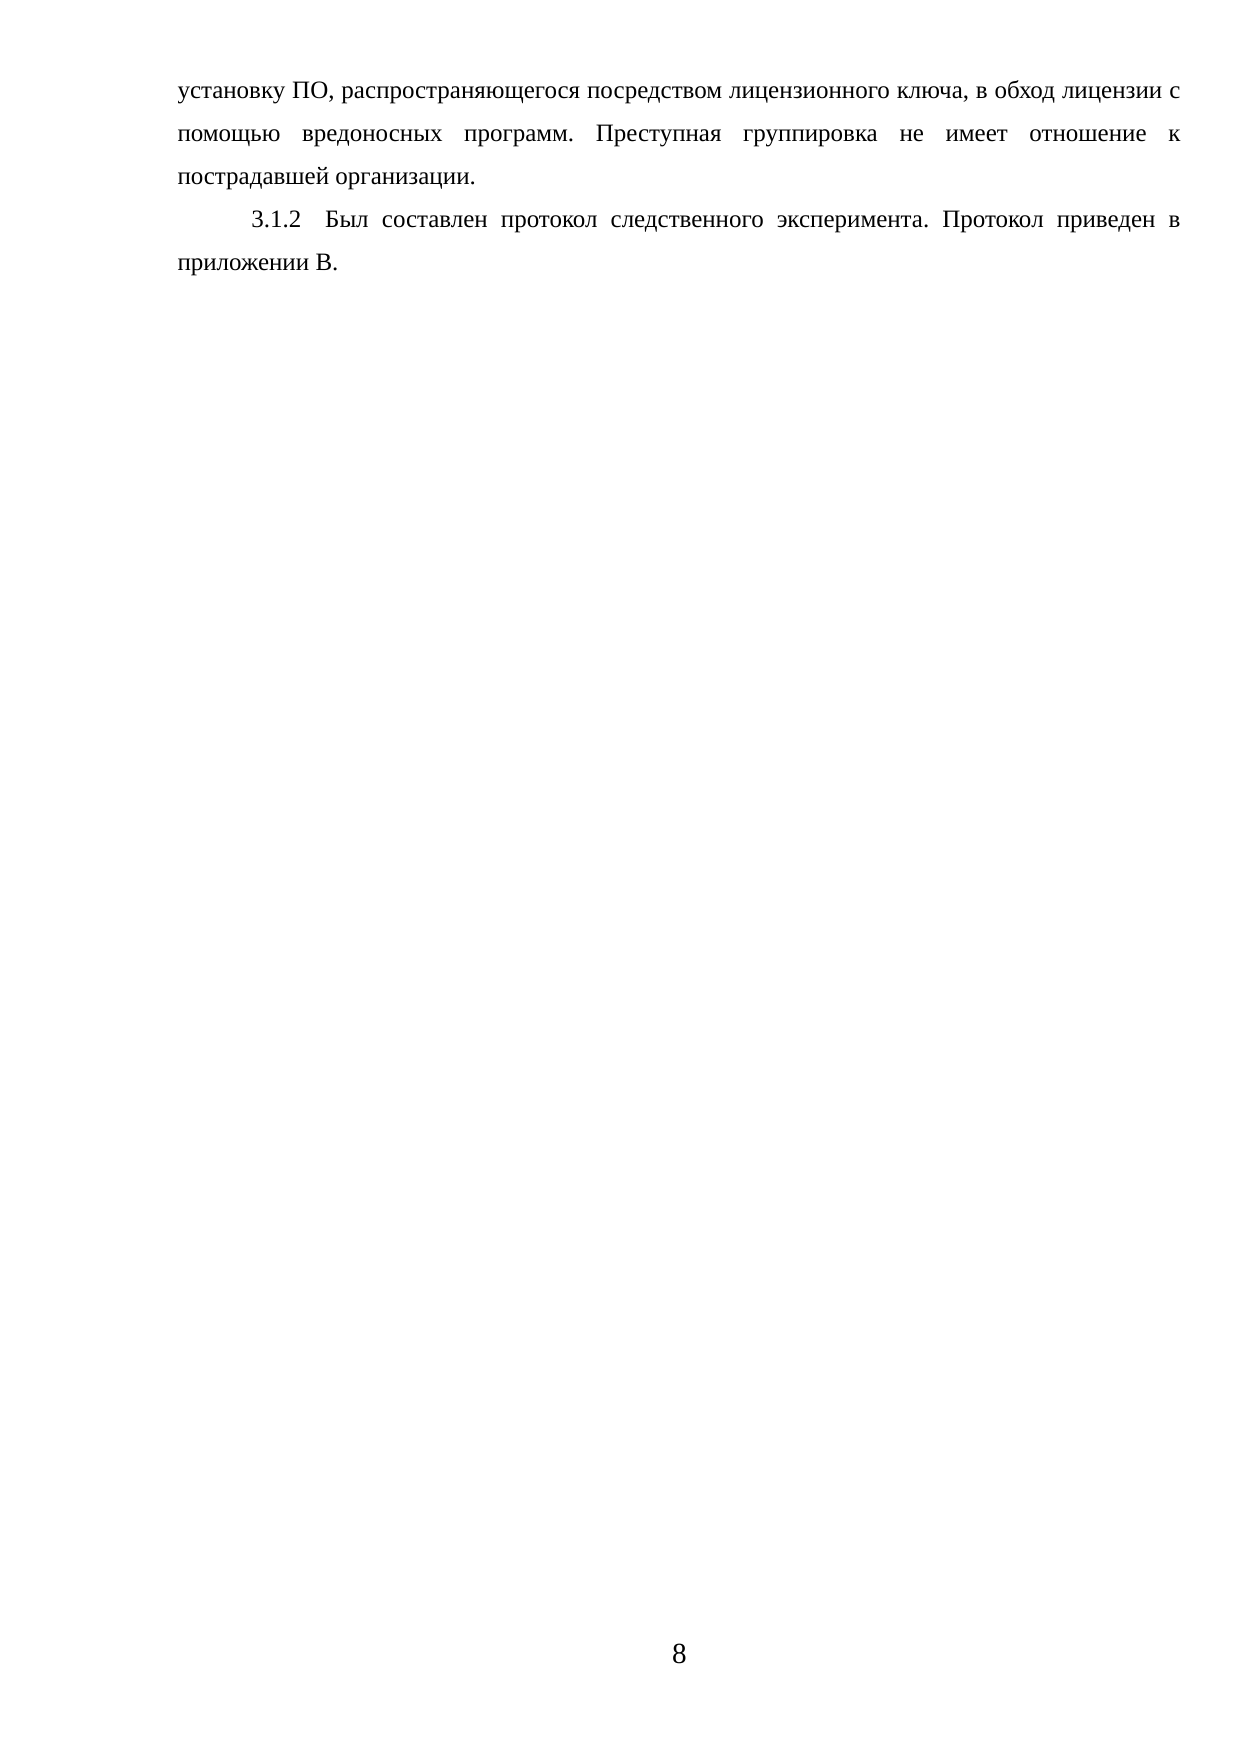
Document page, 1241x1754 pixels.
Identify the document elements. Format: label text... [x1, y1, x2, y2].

text установку ПО, распространяющегося посредством лицензионного ключа, в обход лицензии с помощью вредоносных программ. Преступная группировка не имеет отношение к пострадавшей организации. [177, 75, 1181, 190]
text 3.1.2 Был составлен протокол следственного эксперимента. Протокол приведен в приложении В. [177, 204, 1181, 276]
